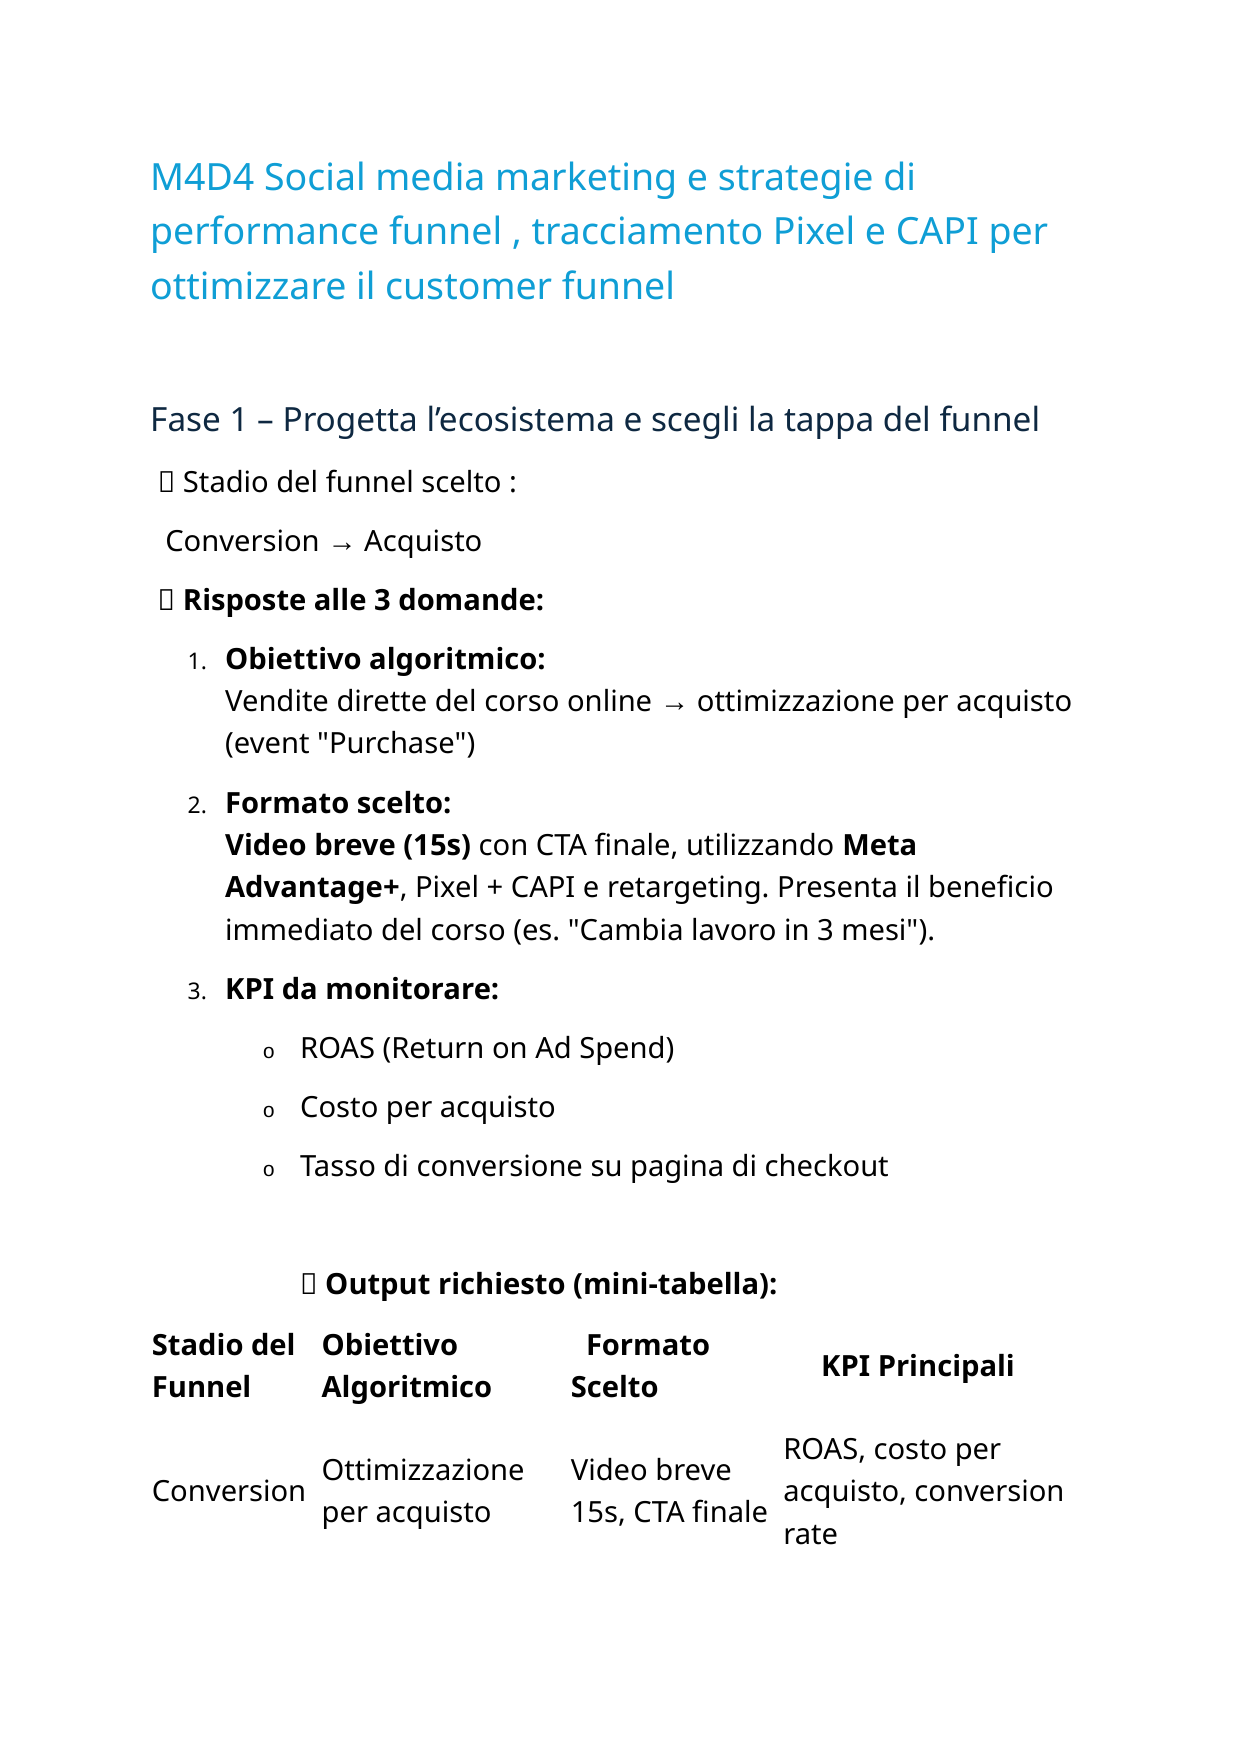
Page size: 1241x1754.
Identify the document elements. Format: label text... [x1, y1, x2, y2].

text M4D4 Social media marketing e strategie di performance funnel , tracciamento Pixel e CAPI per ottimizzare il customer funnel [150, 150, 1090, 310]
text 🔸 Output richiesto (mini-tabella): [300, 1263, 1090, 1303]
text Conversion → Acquisto [150, 520, 1090, 559]
list ROAS (Return on Ad Spend) [262, 1027, 1090, 1067]
list Costo per acquisto [262, 1086, 1090, 1126]
table_header Obiettivo Algoritmico [320, 1323, 569, 1427]
table_cell Conversion [150, 1427, 320, 1573]
table_cell Ottimizzazione per acquisto [320, 1427, 569, 1573]
list Formato scelto: Video breve (15s) con CTA finale, utilizzando Meta Advantage+, Pixel + CAPI e retargeting. Presenta il beneficio immediato del corso (es. "Cambia lavoro in 3 mesi"). [187, 782, 1090, 949]
text Fase 1 – Progetta l’ecosistema e scegli la tappa del funnel [150, 396, 1090, 441]
text 🔹 Risposte alle 3 domande: [150, 579, 1090, 619]
text 🔹 Stadio del funnel scelto : [150, 461, 1090, 501]
table_cell ROAS, costo per acquisto, conversion rate [781, 1427, 1090, 1573]
table_header KPI Principali [781, 1323, 1090, 1427]
list Tasso di conversione su pagina di checkout [262, 1145, 1090, 1185]
table_cell Video breve 15s, CTA finale [569, 1427, 781, 1573]
list KPI da monitorare: [187, 968, 1090, 1008]
list Obiettivo algoritmico: Vendite dirette del corso online → ottimizzazione per acquisto (event "Purchase") [187, 638, 1090, 762]
table_header Stadio del Funnel [150, 1323, 320, 1427]
table_header Formato Scelto [569, 1323, 781, 1427]
